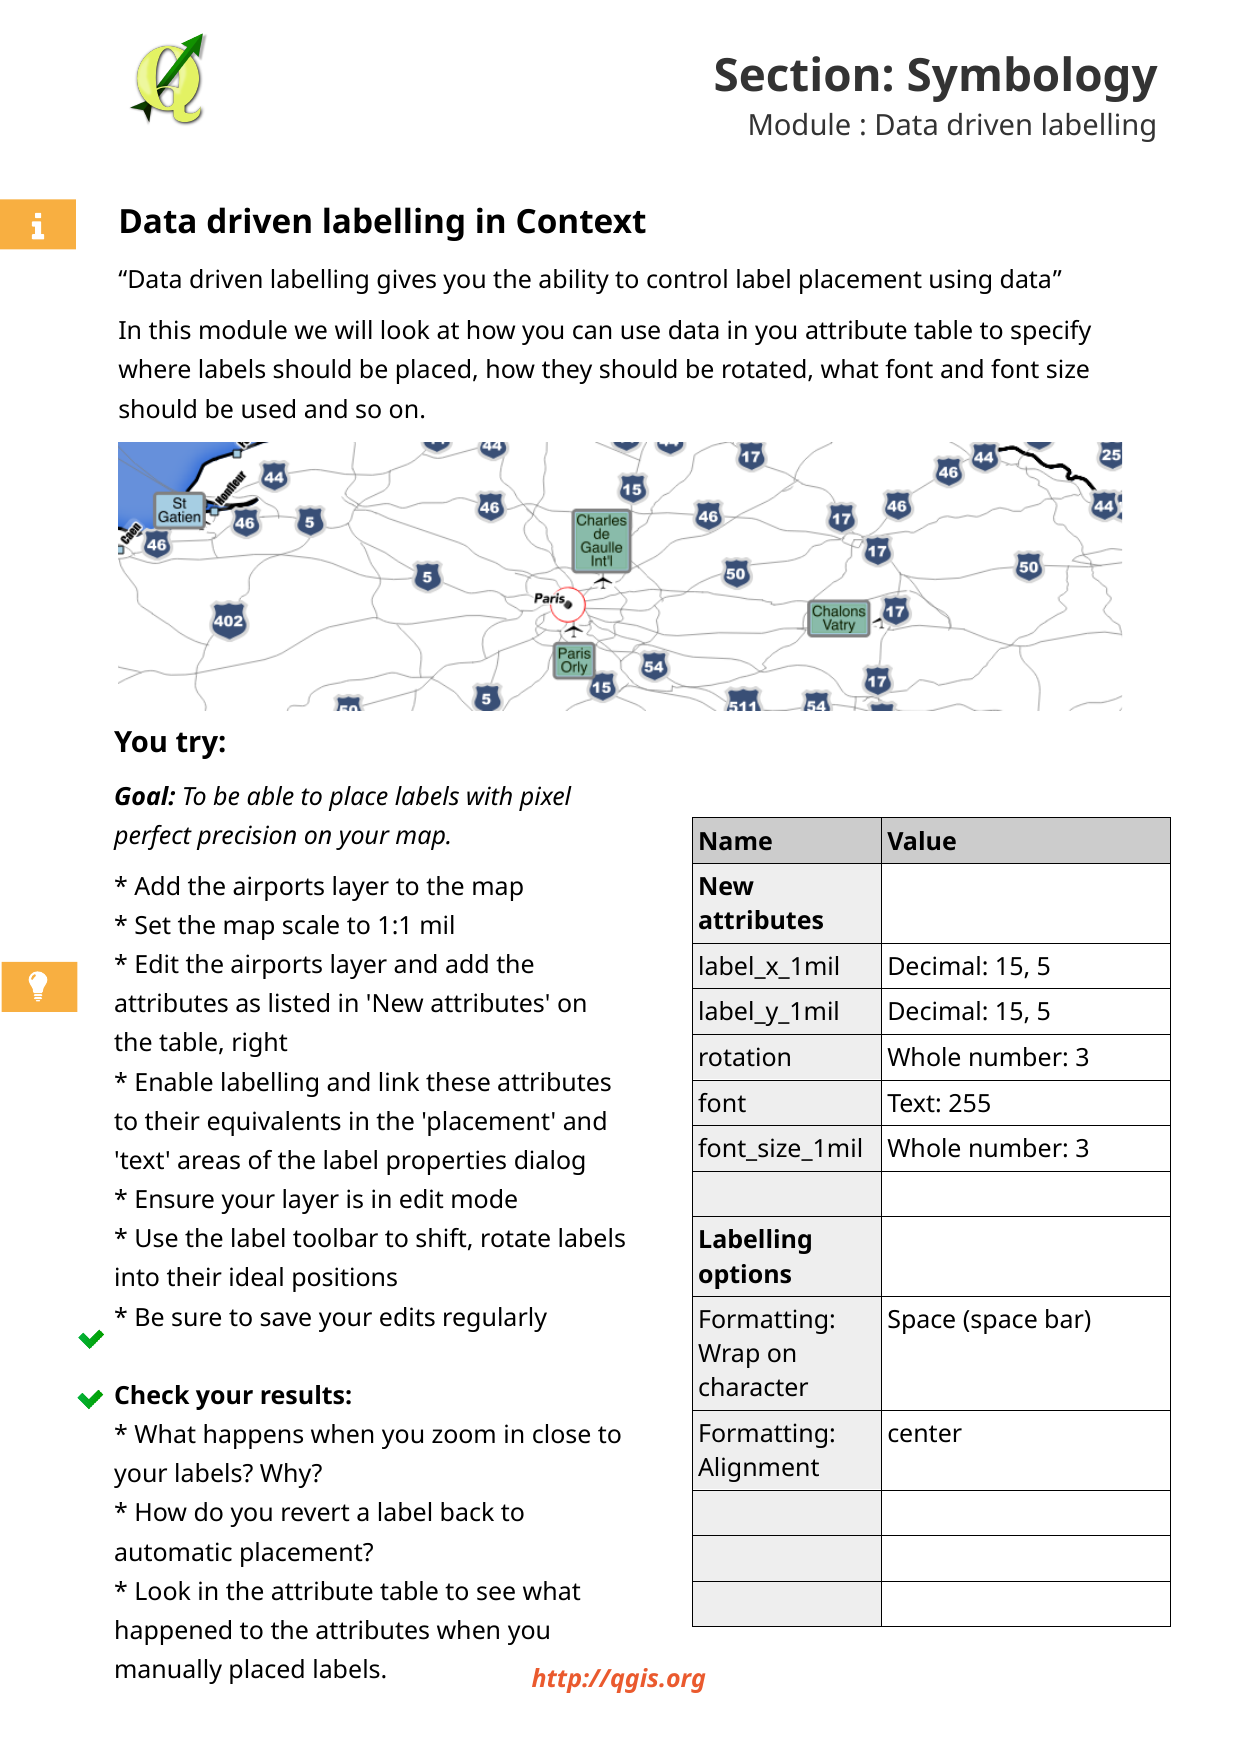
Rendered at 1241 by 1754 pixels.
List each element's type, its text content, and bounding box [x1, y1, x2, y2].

table_cell [882, 1582, 1170, 1626]
table_cell New attributes [693, 864, 881, 943]
table_cell [882, 864, 1170, 943]
table_cell [693, 1491, 881, 1535]
table_header Name [693, 818, 881, 863]
table_cell Decimal: 15, 5 [882, 944, 1170, 988]
table_cell Whole number: 3 [882, 1126, 1170, 1171]
table_cell Labelling options [693, 1217, 881, 1296]
table_cell center [882, 1411, 1170, 1489]
table_cell [882, 1217, 1170, 1296]
table_cell Formatting: Wrap on character [693, 1297, 881, 1410]
table_cell font_size_1mil [693, 1126, 881, 1171]
table_cell [882, 1536, 1170, 1581]
table_cell label_x_1mil [693, 944, 881, 988]
table_cell font [693, 1081, 881, 1125]
text “Data driven labelling gives you the ability to control label placement using data” [118, 262, 1122, 296]
table_cell [693, 1536, 881, 1581]
picture [122, 31, 218, 127]
table_header Value [882, 818, 1170, 863]
text In this module we will look at how you can use data in you attribute table to specify where labels should be placed, how they should be rotated, what font and font size should be used and so on. [118, 313, 1122, 425]
picture [118, 442, 1123, 711]
table_cell Text: 255 [882, 1081, 1170, 1125]
table_cell Decimal: 15, 5 [882, 989, 1170, 1034]
table_cell Space (space bar) [882, 1297, 1170, 1410]
table_cell [882, 1491, 1170, 1535]
table_cell [693, 1172, 881, 1216]
table_cell Formatting: Alignment [693, 1411, 881, 1489]
table_cell Whole number: 3 [882, 1035, 1170, 1079]
table_cell [693, 1582, 881, 1626]
table_cell rotation [693, 1035, 881, 1079]
subtitle Data driven labelling in Context [118, 198, 1122, 243]
table_cell label_y_1mil [693, 989, 881, 1034]
table_cell [882, 1172, 1170, 1216]
